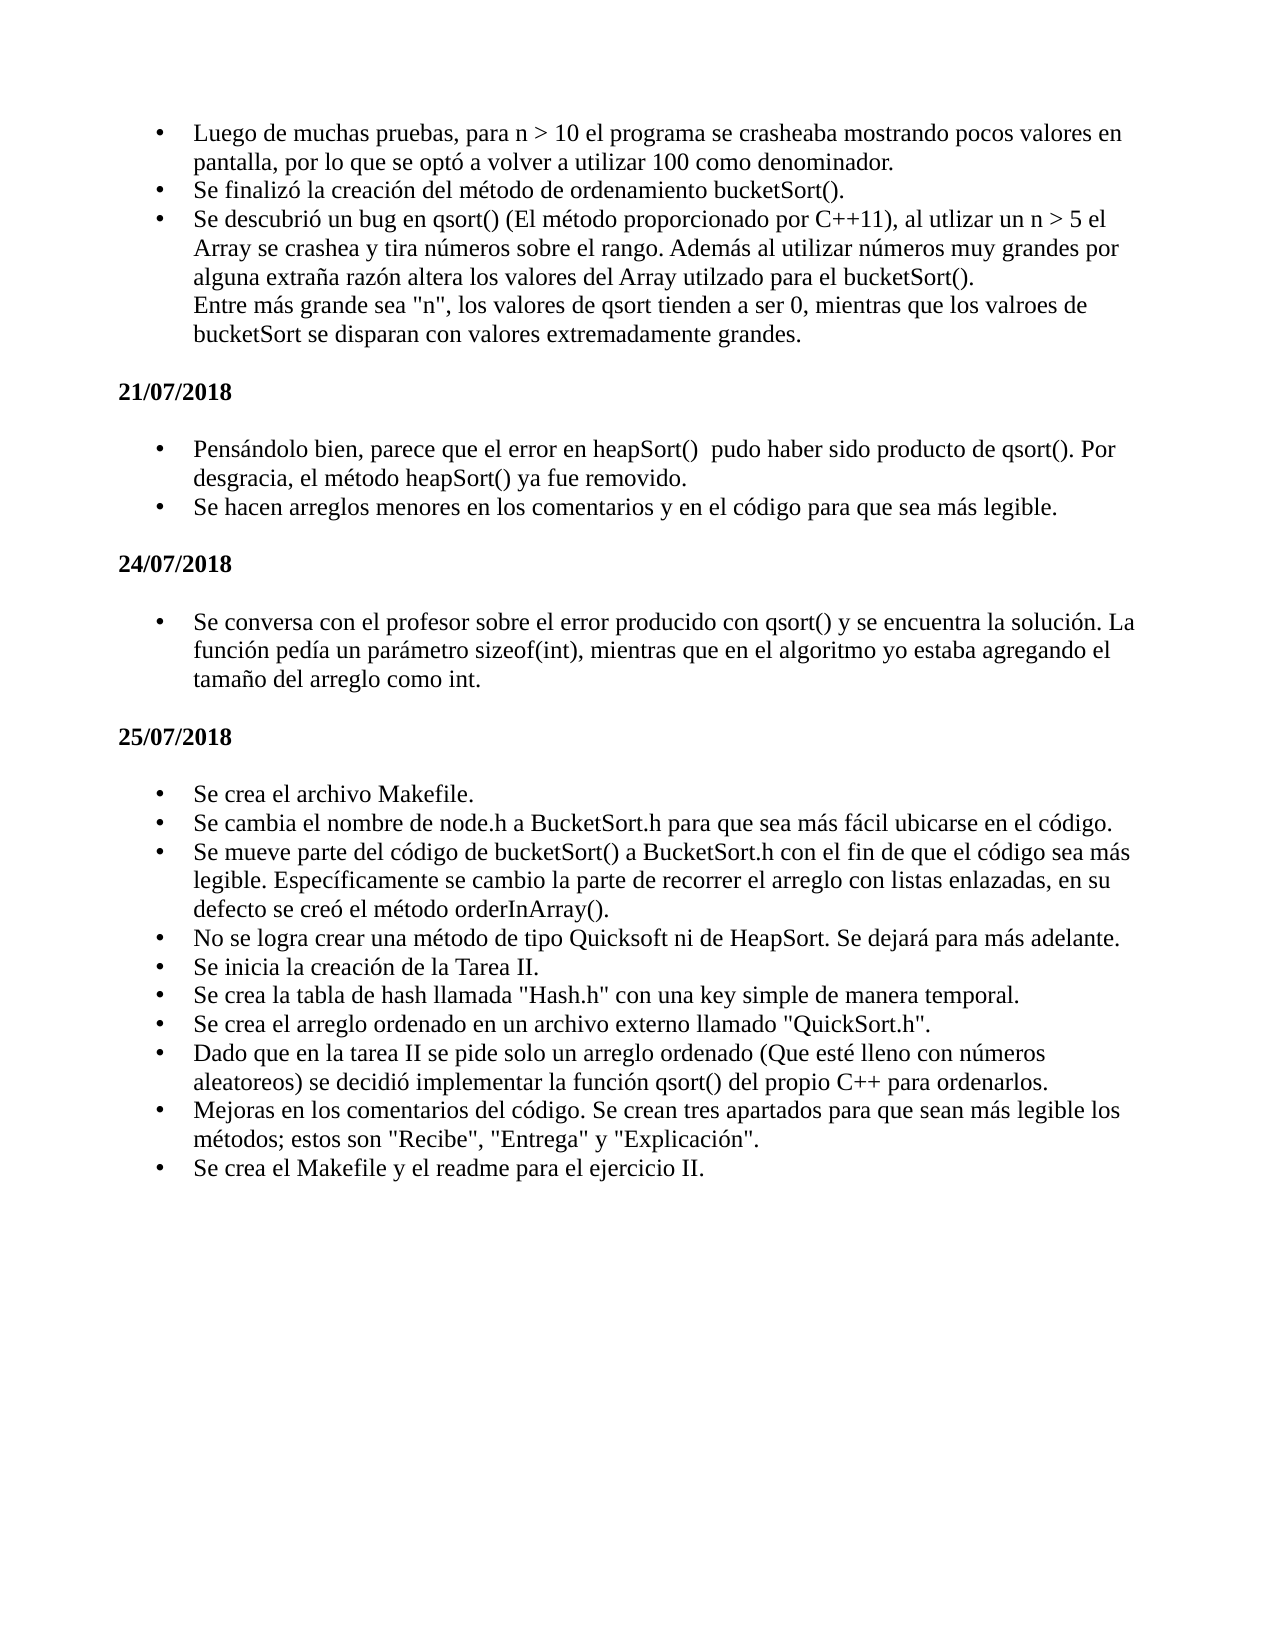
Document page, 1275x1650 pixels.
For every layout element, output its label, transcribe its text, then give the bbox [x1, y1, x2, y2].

list Se descubrió un bug en qsort() (El método proporcionado por C++11), al utlizar un n > 5 el Array se crashea y tira números sobre el rango. Además al utilizar números muy grandes por alguna extraña razón altera los valores del Array utilzado para el bucketSort(). [156, 204, 1157, 291]
list Entre más grande sea "n", los valores de qsort tienden a ser 0, mientras que los valroes de bucketSort se disparan con valores extremadamente grandes. [156, 291, 1157, 348]
list Se crea el arreglo ordenado en un archivo externo llamado "QuickSort.h". [156, 1009, 1157, 1038]
list Mejoras en los comentarios del código. Se crean tres apartados para que sean más legible los métodos; estos son "Recibe", "Entrega" y "Explicación". [156, 1096, 1157, 1153]
list Luego de muchas pruebas, para n > 10 el programa se crasheaba mostrando pocos valores en pantalla, por lo que se optó a volver a utilizar 100 como denominador. [156, 118, 1157, 176]
text 21/07/2018 [118, 377, 1157, 406]
list Dado que en la tarea II se pide solo un arreglo ordenado (Que esté lleno con números aleatoreos) se decidió implementar la función qsort() del propio C++ para ordenarlos. [156, 1038, 1157, 1096]
list Se hacen arreglos menores en los comentarios y en el código para que sea más legible. [156, 492, 1157, 521]
list Pensándolo bien, parece que el error en heapSort() pudo haber sido producto de qsort(). Por desgracia, el método heapSort() ya fue removido. [156, 434, 1157, 492]
list Se conversa con el profesor sobre el error producido con qsort() y se encuentra la solución. La función pedía un parámetro sizeof(int), mientras que en el algoritmo yo estaba agregando el tamaño del arreglo como int. [156, 607, 1157, 693]
list Se inicia la creación de la Tarea II. [156, 952, 1157, 981]
text 24/07/2018 [118, 549, 1157, 578]
list Se crea el archivo Makefile. [156, 779, 1157, 808]
text 25/07/2018 [118, 722, 1157, 751]
list Se cambia el nombre de node.h a BucketSort.h para que sea más fácil ubicarse en el código. [156, 808, 1157, 837]
list Se crea la tabla de hash llamada "Hash.h" con una key simple de manera temporal. [156, 981, 1157, 1009]
list Se mueve parte del código de bucketSort() a BucketSort.h con el fin de que el código sea más legible. Específicamente se cambio la parte de recorrer el arreglo con listas enlazadas, en su defecto se creó el método orderInArray(). [156, 837, 1157, 923]
list Se finalizó la creación del método de ordenamiento bucketSort(). [156, 176, 1157, 204]
list No se logra crear una método de tipo Quicksoft ni de HeapSort. Se dejará para más adelante. [156, 923, 1157, 952]
list Se crea el Makefile y el readme para el ejercicio II. [156, 1153, 1157, 1182]
